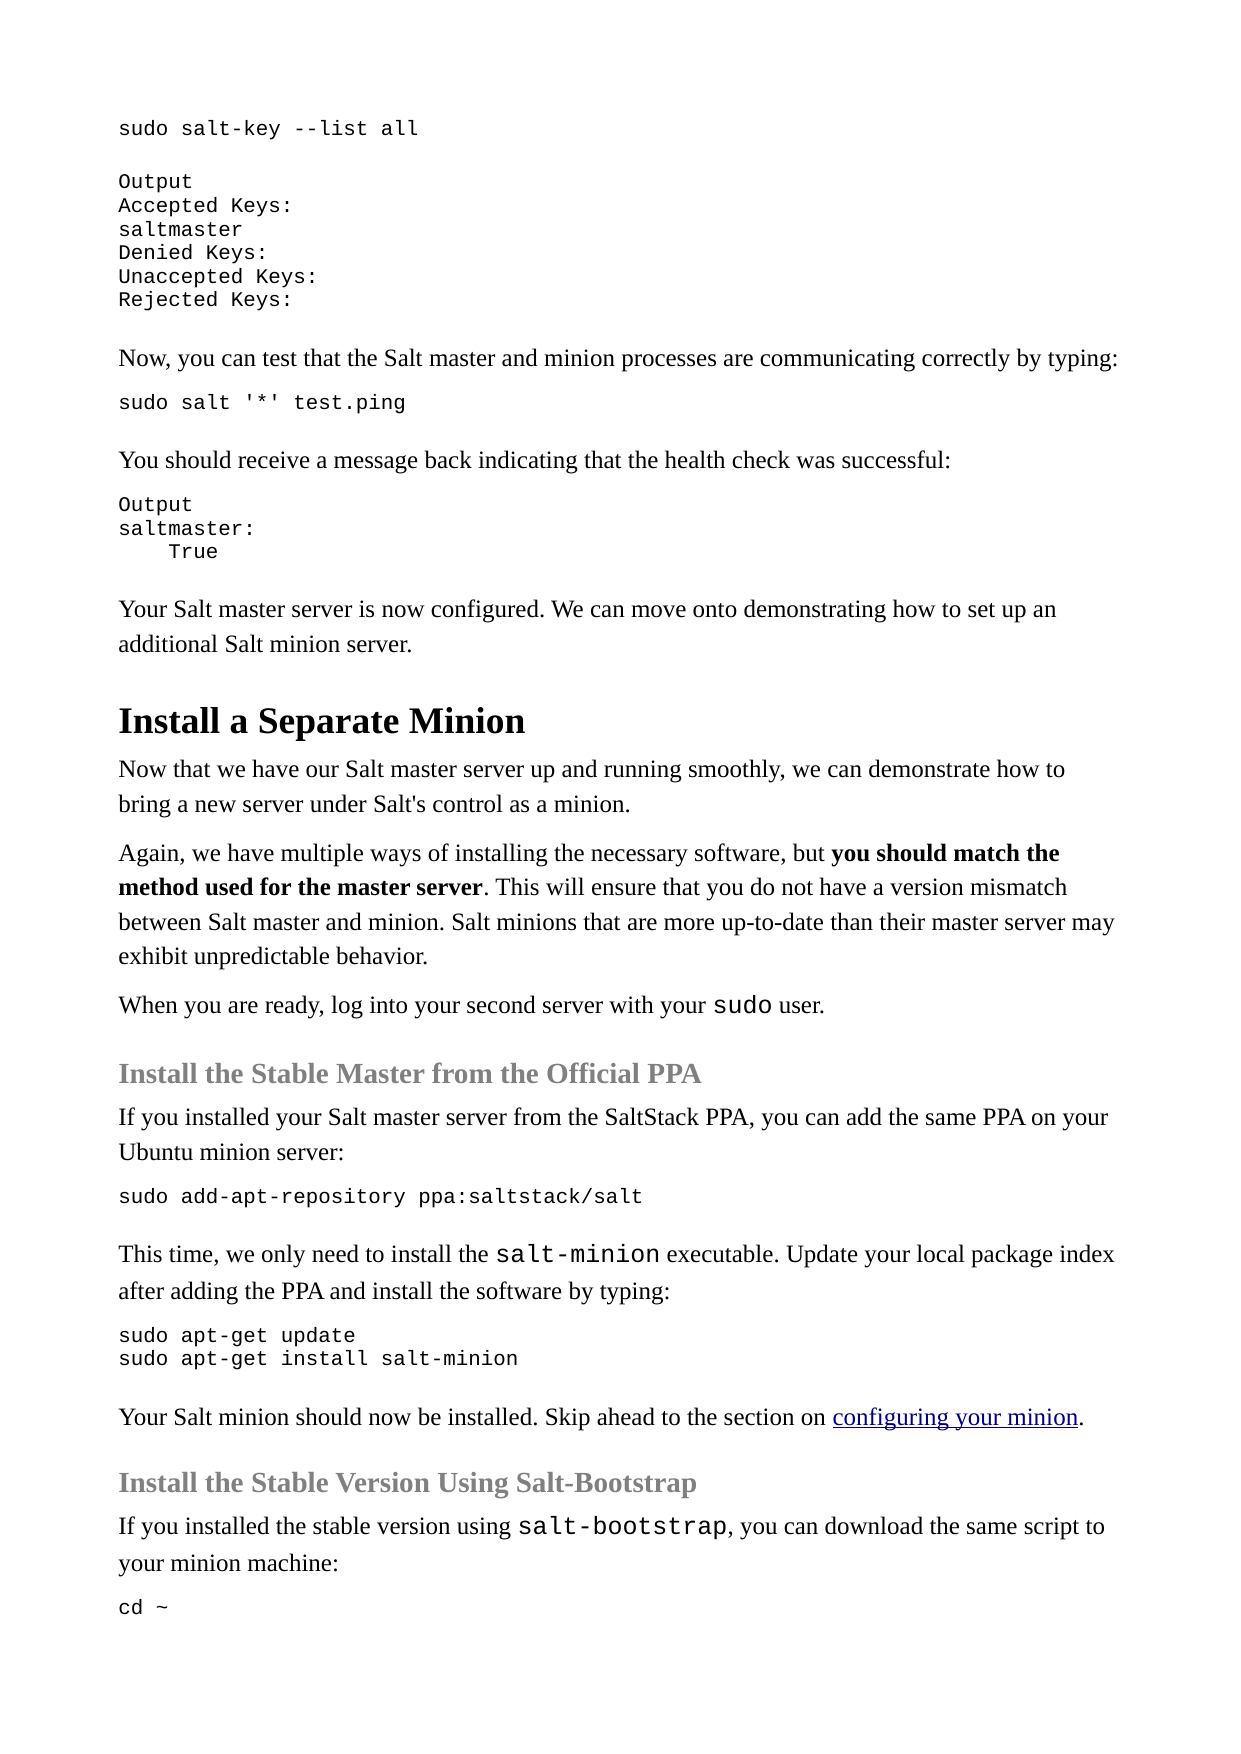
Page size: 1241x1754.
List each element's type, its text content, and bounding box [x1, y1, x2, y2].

text saltmaster [118, 218, 1122, 242]
text Accepted Keys: [118, 195, 1122, 218]
subtitle Install the Stable Version Using Salt-Bootstrap [118, 1465, 1122, 1499]
text sudo add-apt-repository ppa:saltstack/salt [118, 1186, 1122, 1210]
text Output [118, 171, 1122, 195]
text cd ~ [118, 1597, 1122, 1621]
text Unaccepted Keys: [118, 266, 1122, 289]
subtitle Install a Separate Minion [118, 699, 1122, 742]
text Now, you can test that the Salt master and minion processes are communicating correctly by typing: [118, 343, 1122, 371]
text When you are ready, log into your second server with your sudo user. [118, 990, 1122, 1021]
text sudo salt-key --list all [118, 118, 1122, 142]
text If you installed your Salt master server from the SaltStack PPA, you can add the same PPA on your Ubuntu minion server: [118, 1102, 1122, 1166]
text sudo apt-get install salt-minion [118, 1348, 1122, 1372]
text Rejected Keys: [118, 289, 1122, 313]
text sudo salt '*' test.ping [118, 392, 1122, 415]
text Output [118, 494, 1122, 517]
text If you installed the stable version using salt-bootstrap, you can download the same script to your minion machine: [118, 1511, 1122, 1577]
subtitle Install the Stable Master from the Official PPA [118, 1056, 1122, 1090]
text Again, we have multiple ways of installing the necessary software, but you should match the method used for the master server. This will ensure that you do not have a version mismatch between Salt master and minion. Salt minions that are more up-to-date than their master server may exhibit unpredictable behavior. [118, 838, 1122, 970]
text Now that we have our Salt master server up and running smoothly, we can demonstrate how to bring a new server under Salt's control as a minion. [118, 754, 1122, 817]
text Denied Keys: [118, 242, 1122, 266]
text sudo apt-get update [118, 1325, 1122, 1348]
text True [118, 541, 1122, 565]
text saltmaster: [118, 517, 1122, 541]
text You should receive a message back indicating that the health check was successful: [118, 445, 1122, 473]
text Your Salt master server is now configured. We can move onto demonstrating how to set up an additional Salt minion server. [118, 594, 1122, 657]
text This time, we only need to install the salt-minion executable. Update your local package index after adding the PPA and install the software by typing: [118, 1239, 1122, 1304]
text Your Salt minion should now be installed. Skip ahead to the section on configuring your minion. [118, 1402, 1122, 1430]
